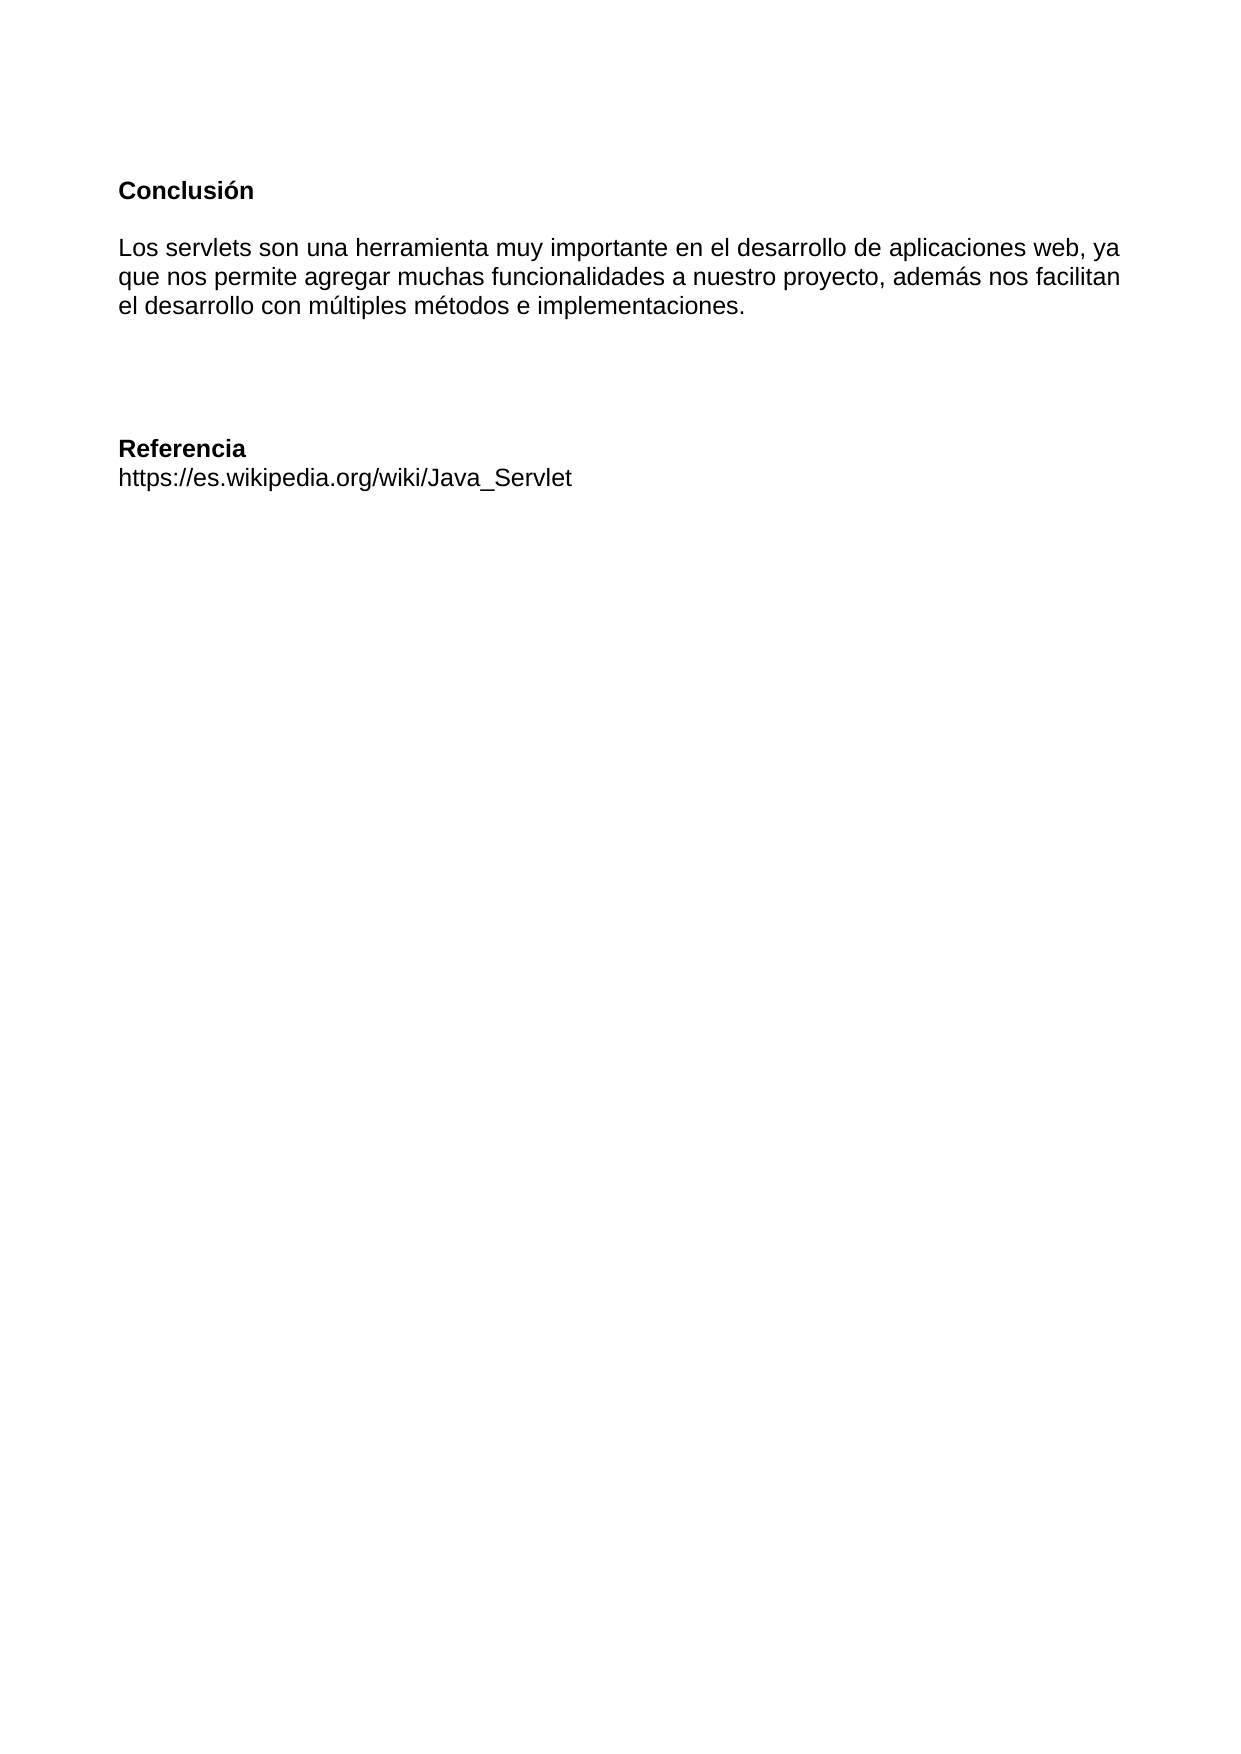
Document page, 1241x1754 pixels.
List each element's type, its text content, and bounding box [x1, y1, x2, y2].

text https://es.wikipedia.org/wiki/Java_Servlet [118, 463, 1122, 492]
text Conclusión [118, 176, 1122, 204]
text Referencia [118, 434, 1122, 463]
text Los servlets son una herramienta muy importante en el desarrollo de aplicaciones web, ya que nos permite agregar muchas funcionalidades a nuestro proyecto, además nos facilitan el desarrollo con múltiples métodos e implementaciones. [118, 233, 1122, 319]
